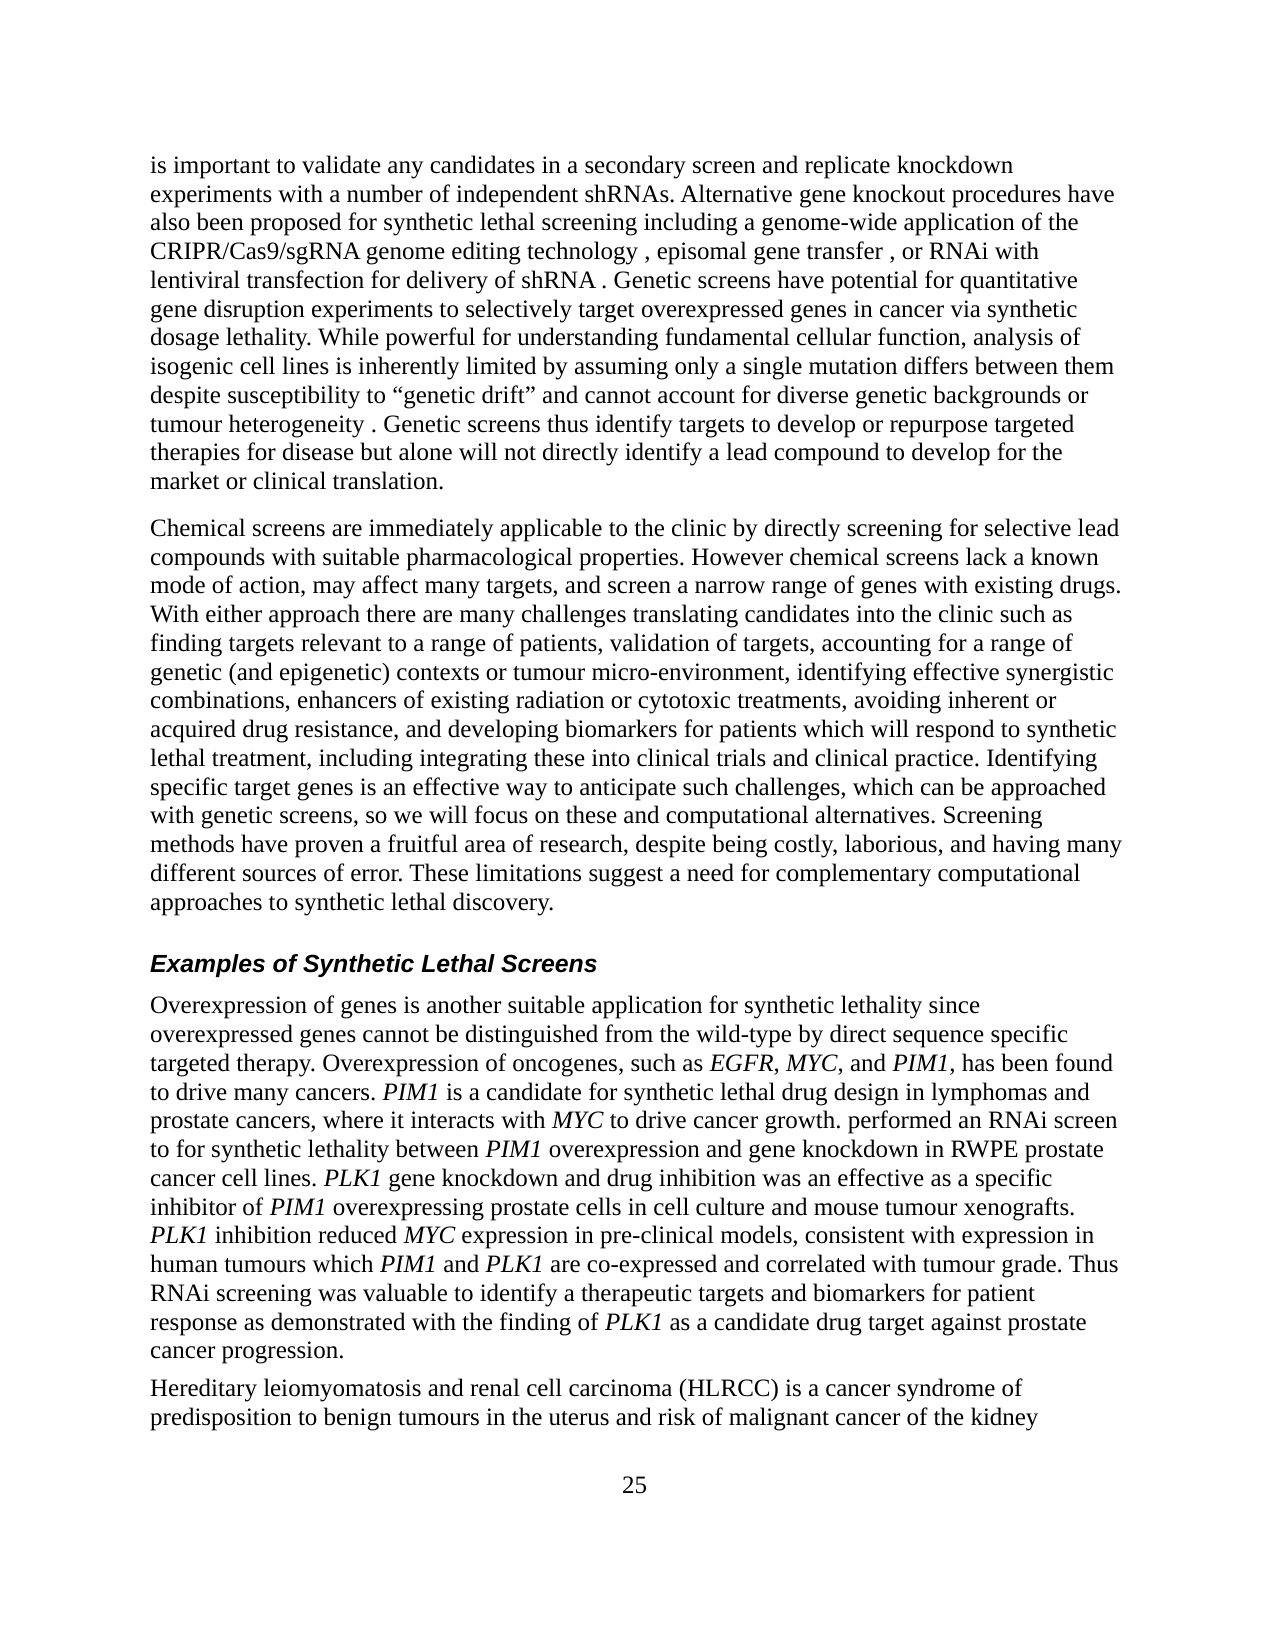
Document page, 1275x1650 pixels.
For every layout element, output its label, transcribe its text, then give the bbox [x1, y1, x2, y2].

text Chemical screens are immediately applicable to the clinic by directly screening for selective lead compounds with suitable pharmacological properties. However chemical screens lack a known mode of action, may affect many targets, and screen a narrow range of genes with existing drugs. With either approach there are many challenges translating candidates into the clinic such as finding targets relevant to a range of patients, validation of targets, accounting for a range of genetic (and epigenetic) contexts or tumour micro-environment, identifying effective synergistic combinations, enhancers of existing radiation or cytotoxic treatments, avoiding inherent or acquired drug resistance, and developing biomarkers for patients which will respond to synthetic lethal treatment, including integrating these into clinical trials and clinical practice. Identifying specific target genes is an effective way to anticipate such challenges, which can be approached with genetic screens, so we will focus on these and computational alternatives. Screening methods have proven a fruitful area of research, despite being costly, laborious, and having many different sources of error. These limitations suggest a need for complementary computational approaches to synthetic lethal discovery. [150, 513, 1125, 915]
text Overexpression of genes is another suitable application for synthetic lethality since overexpressed genes cannot be distinguished from the wild-type by direct sequence specific targeted therapy. Overexpression of oncogenes, such as EGFR, MYC, and PIM1, has been found to drive many cancers. PIM1 is a candidate for synthetic lethal drug design in lymphomas and prostate cancers, where it interacts with MYC to drive cancer growth. performed an RNAi screen to for synthetic lethality between PIM1 overexpression and gene knockdown in RWPE prostate cancer cell lines. PLK1 gene knockdown and drug inhibition was an effective as a specific inhibitor of PIM1 overexpressing prostate cells in cell culture and mouse tumour xenografts. PLK1 inhibition reduced MYC expression in pre-clinical models, consistent with expression in human tumours which PIM1 and PLK1 are co-expressed and correlated with tumour grade. Thus RNAi screening was valuable to identify a therapeutic targets and biomarkers for patient response as demonstrated with the finding of PLK1 as a candidate drug target against prostate cancer progression. [150, 990, 1125, 1364]
text Hereditary leiomyomatosis and renal cell carcinoma (HLRCC) is a cancer syndrome of predisposition to benign tumours in the uterus and risk of malignant cancer of the kidney [150, 1373, 1125, 1431]
text is important to validate any candidates in a secondary screen and replicate knockdown experiments with a number of independent shRNAs. Alternative gene knockout procedures have also been proposed for synthetic lethal screening including a genome-wide application of the CRIPR/Cas9/sgRNA genome editing technology , episomal gene transfer , or RNAi with lentiviral transfection for delivery of shRNA . Genetic screens have potential for quantitative gene disruption experiments to selectively target overexpressed genes in cancer via synthetic dosage lethality. While powerful for understanding fundamental cellular function, analysis of isogenic cell lines is inherently limited by assuming only a single mutation differs between them despite susceptibility to “genetic drift” and cannot account for diverse genetic backgrounds or tumour heterogeneity . Genetic screens thus identify targets to develop or repurpose targeted therapies for disease but alone will not directly identify a lead compound to develop for the market or clinical translation. [150, 150, 1125, 495]
subtitle Examples of Synthetic Lethal Screens [150, 949, 1125, 978]
